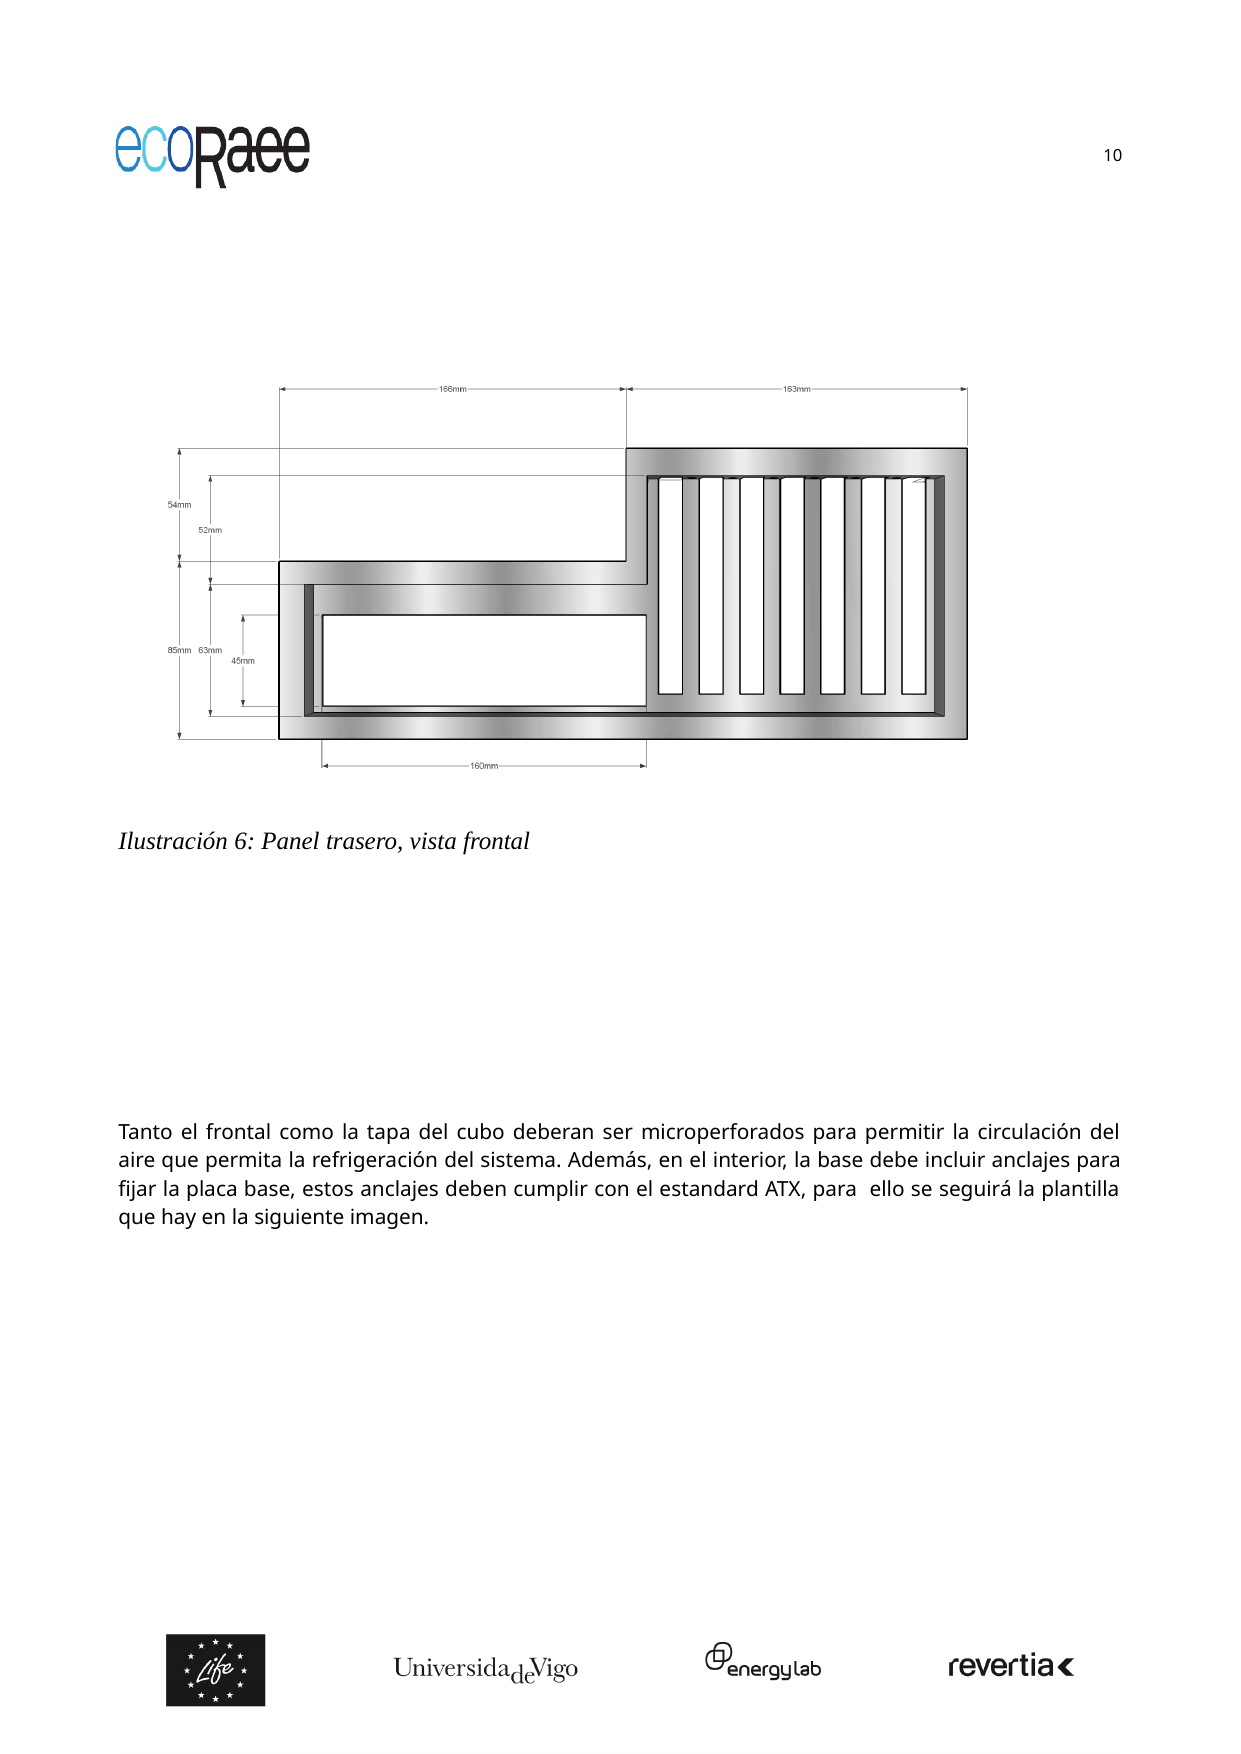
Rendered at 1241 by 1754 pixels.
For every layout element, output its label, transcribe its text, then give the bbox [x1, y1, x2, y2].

picture [118, 1514, 1123, 1754]
text Tanto el frontal como la tapa del cubo deberan ser microperforados para permitir la circulación del aire que permita la refrigeración del sistema. Además, en el interior, la base debe incluir anclajes para fijar la placa base, estos anclajes deben cumplir con el estandard ATX, para ello se seguirá la plantilla que hay en la siguiente imagen. [118, 1117, 1122, 1231]
picture [118, 362, 1123, 826]
text Ilustración 6: Panel trasero, vista frontal [118, 826, 1122, 854]
picture [114, 124, 311, 190]
